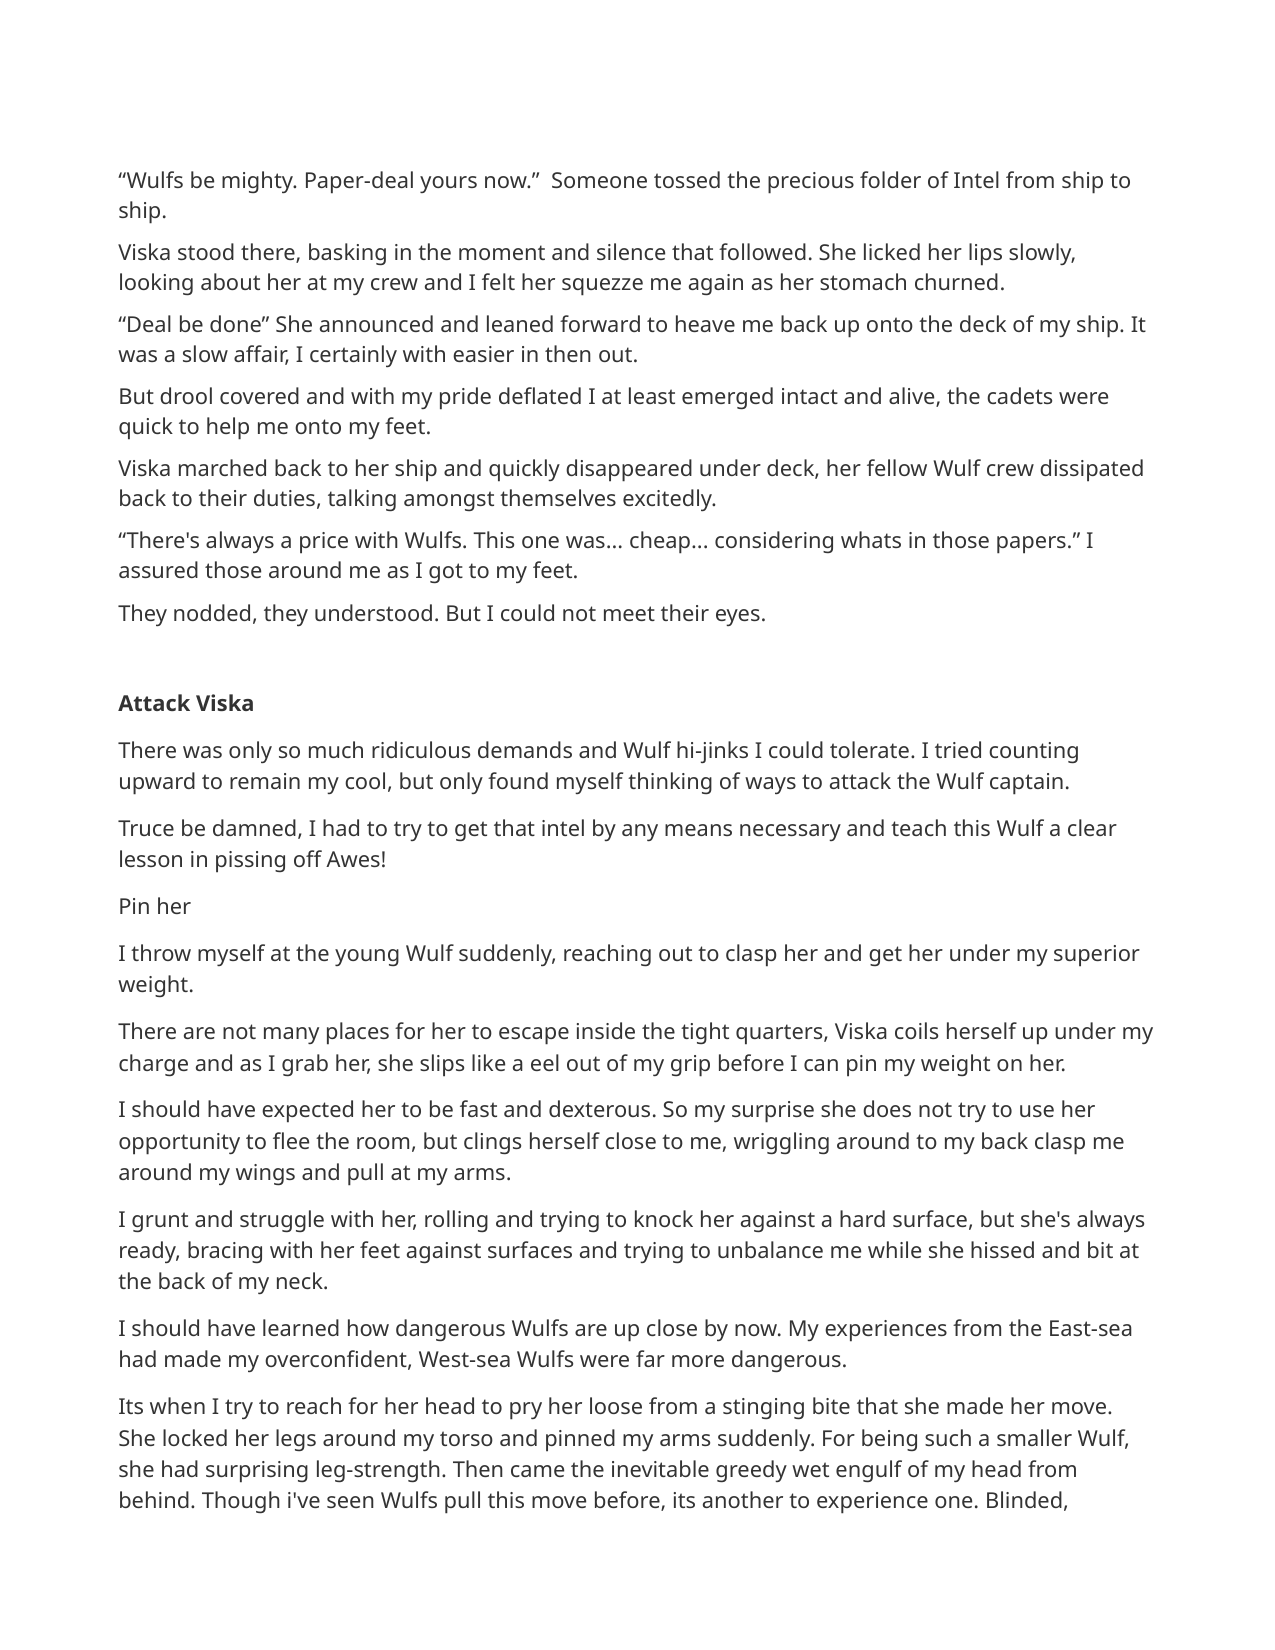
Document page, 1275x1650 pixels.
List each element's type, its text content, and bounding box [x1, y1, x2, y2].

text Attack Viska [118, 687, 1157, 718]
text “Deal be done” She announced and leaned forward to heave me back up onto the deck of my ship. It was a slow affair, I certainly with easier in then out. [118, 309, 1157, 369]
text Pin her [118, 890, 1157, 921]
text “There's always a price with Wulfs. This one was... cheap... considering whats in those papers.” I assured those around me as I got to my feet. [118, 525, 1157, 585]
text But drool covered and with my pride deflated I at least emerged intact and alive, the cadets were quick to help me onto my feet. [118, 381, 1157, 441]
text “Wulfs be mighty. Paper-deal yours now.” Someone tossed the precious folder of Intel from ship to ship. [118, 165, 1157, 224]
text I should have expected her to be fast and dexterous. So my surprise she does not try to use her opportunity to flee the room, but clings herself close to me, wriggling around to my back clasp me around my wings and pull at my arms. [118, 1093, 1157, 1187]
text Viska stood there, basking in the moment and silence that followed. She licked her lips slowly, looking about her at my crew and I felt her squezze me again as her stomach churned. [118, 237, 1157, 297]
text I throw myself at the young Wulf suddenly, reaching out to clasp her and get her under my superior weight. [118, 937, 1157, 999]
text I should have learned how dangerous Wulfs are up close by now. My experiences from the East-sea had made my overconfident, West-sea Wulfs were far more dangerous. [118, 1312, 1157, 1374]
text Viska marched back to her ship and quickly disappeared under deck, her fellow Wulf crew dissipated back to their duties, talking amongst themselves excitedly. [118, 453, 1157, 513]
text Its when I try to reach for her head to pry her loose from a stinging bite that she made her move. She locked her legs around my torso and pinned my arms suddenly. For being such a smaller Wulf, she had surprising leg-strength. Then came the inevitable greedy wet engulf of my head from behind. Though i've seen Wulfs pull this move before, its another to experience one. Blinded, [118, 1390, 1157, 1515]
text They nodded, they understood. But I could not meet their eyes. [118, 597, 1157, 627]
text I grunt and struggle with her, rolling and trying to knock her against a hard surface, but she's always ready, bracing with her feet against surfaces and trying to unbalance me while she hissed and bit at the back of my neck. [118, 1202, 1157, 1296]
text Truce be damned, I had to try to get that intel by any means necessary and teach this Wulf a clear lesson in pissing off Awes! [118, 812, 1157, 874]
text There was only so much ridiculous demands and Wulf hi-jinks I could tolerate. I tried counting upward to remain my cool, but only found myself thinking of ways to attack the Wulf captain. [118, 733, 1157, 796]
text There are not many places for her to escape inside the tight quarters, Viska coils herself up under my charge and as I grab her, she slips like a eel out of my grip before I can pin my weight on her. [118, 1015, 1157, 1077]
